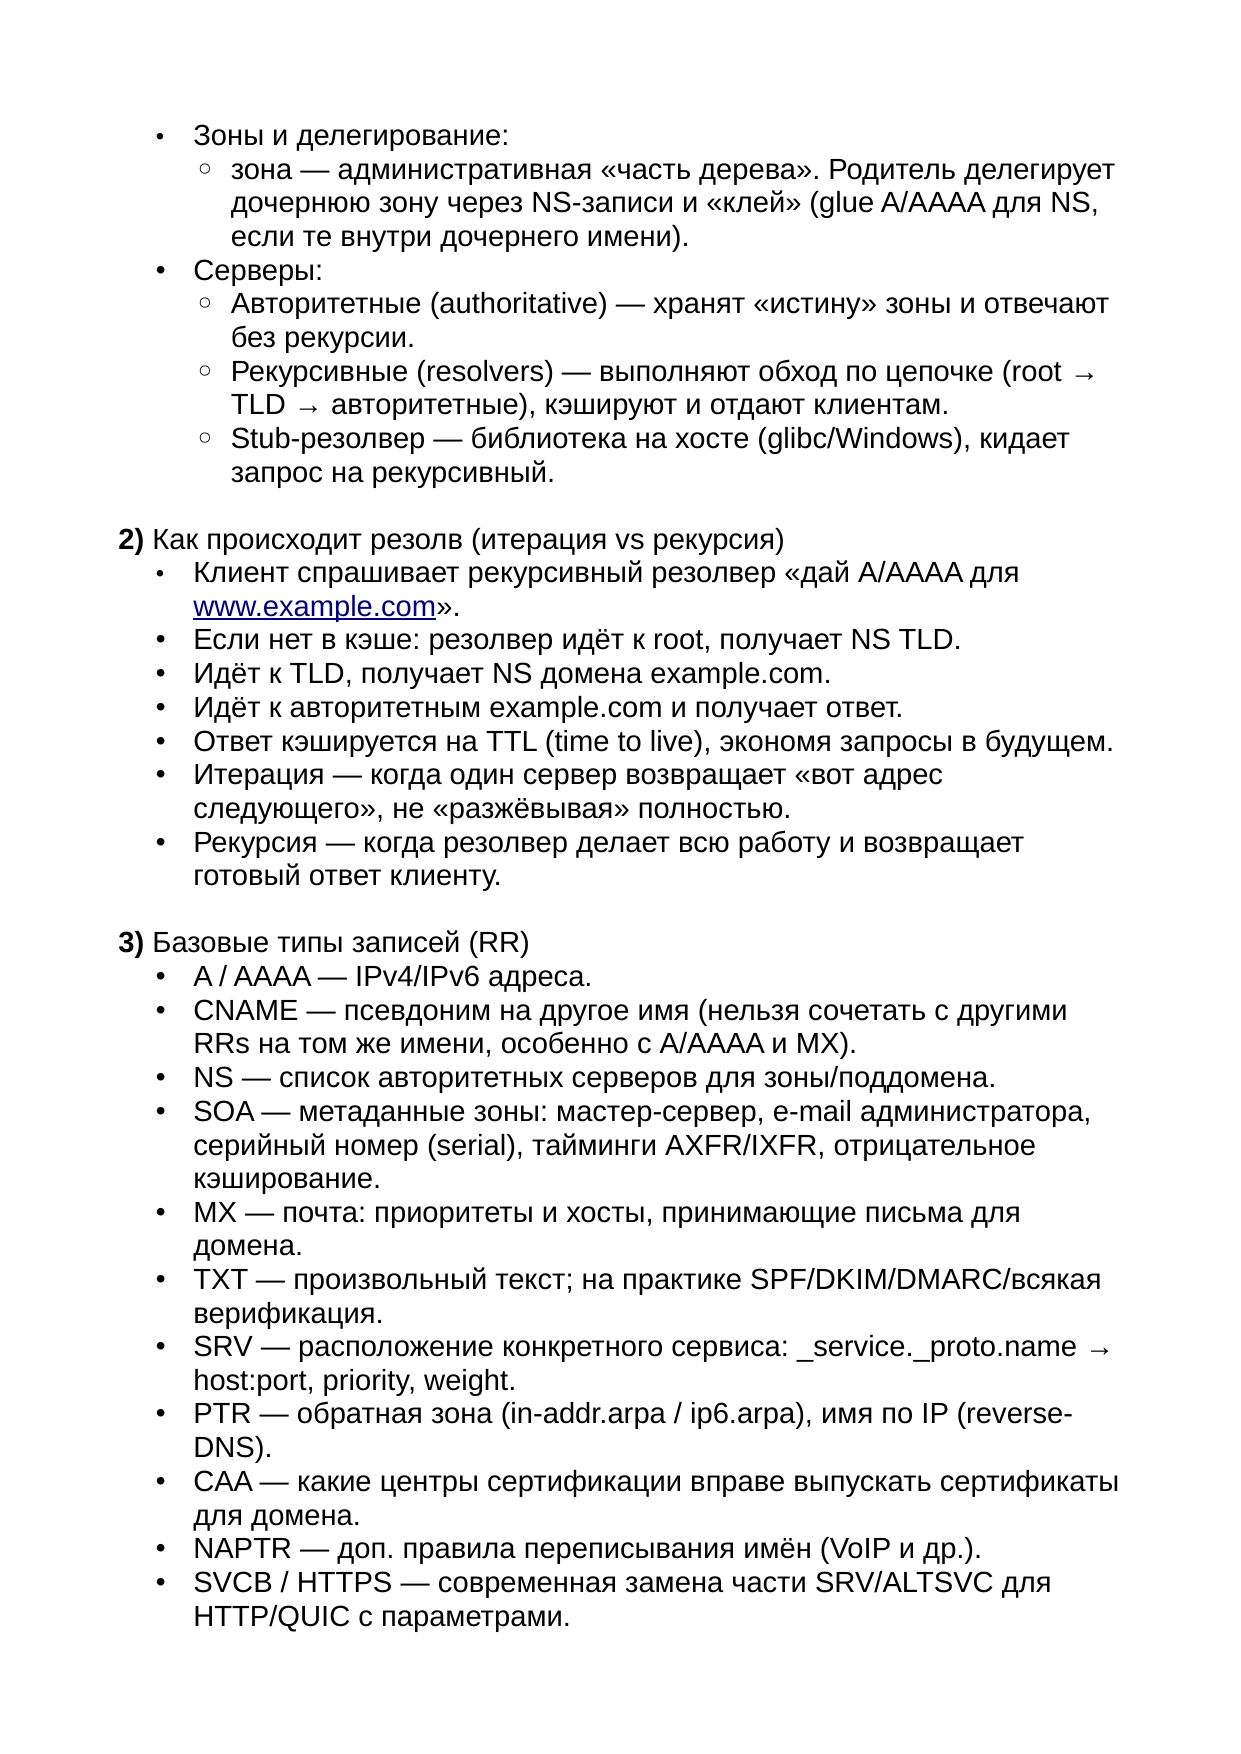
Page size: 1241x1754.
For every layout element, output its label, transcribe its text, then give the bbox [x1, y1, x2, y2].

list Рекурсия — когда резолвер делает всю работу и возвращает готовый ответ клиенту. [156, 824, 1122, 892]
text 3) Базовые типы записей (RR) [118, 925, 1122, 959]
text 2) Как происходит резолв (итерация vs рекурсия) [118, 522, 1122, 555]
list PTR — обратная зона (in-addr.arpa / ip6.arpa), имя по IP (reverse-DNS). [156, 1396, 1122, 1464]
list TXT — произвольный текст; на практике SPF/DKIM/DMARC/всякая верификация. [156, 1262, 1122, 1329]
list Авторитетные (authoritative) — хранят «истину» зоны и отвечают без рекурсии. [193, 286, 1122, 353]
list Идёт к авторитетным example.com и получает ответ. [156, 690, 1122, 723]
list SVCB / HTTPS — современная замена части SRV/ALTSVC для HTTP/QUIC с параметрами. [156, 1565, 1122, 1632]
list CNAME — псевдоним на другое имя (нельзя сочетать с другими RRs на том же имени, особенно с A/AAAA и MX). [156, 993, 1122, 1060]
list NS — список авторитетных серверов для зоны/поддомена. [156, 1060, 1122, 1094]
list A / AAAA — IPv4/IPv6 адреса. [156, 959, 1122, 993]
list Итерация — когда один сервер возвращает «вот адрес следующего», не «разжёвывая» полностью. [156, 757, 1122, 824]
list Серверы: [156, 252, 1122, 286]
list MX — почта: приоритеты и хосты, принимающие письма для домена. [156, 1194, 1122, 1262]
list SRV — расположение конкретного сервиса: _service._proto.name → host:port, priority, weight. [156, 1329, 1122, 1396]
list Stub-резолвер — библиотека на хосте (glibc/Windows), кидает запрос на рекурсивный. [193, 421, 1122, 488]
list CAA — какие центры сертификации вправе выпускать сертификаты для домена. [156, 1464, 1122, 1531]
list Зоны и делегирование: [156, 118, 1122, 152]
list Рекурсивные (resolvers) — выполняют обход по цепочке (root → TLD → авторитетные), кэшируют и отдают клиентам. [193, 353, 1122, 421]
list SOA — метаданные зоны: мастер-сервер, e-mail администратора, серийный номер (serial), тайминги AXFR/IXFR, отрицательное кэширование. [156, 1094, 1122, 1194]
list Ответ кэшируется на TTL (time to live), экономя запросы в будущем. [156, 723, 1122, 757]
list зона — административная «часть дерева». Родитель делегирует дочернюю зону через NS-записи и «клей» (glue A/AAAA для NS, если те внутри дочернего имени). [193, 152, 1122, 252]
list NAPTR — доп. правила переписывания имён (VoIP и др.). [156, 1531, 1122, 1565]
list Идёт к TLD, получает NS домена example.com. [156, 656, 1122, 690]
list Если нет в кэше: резолвер идёт к root, получает NS TLD. [156, 622, 1122, 656]
list Клиент спрашивает рекурсивный резолвер «дай A/AAAA для www.example.com». [156, 555, 1122, 622]
